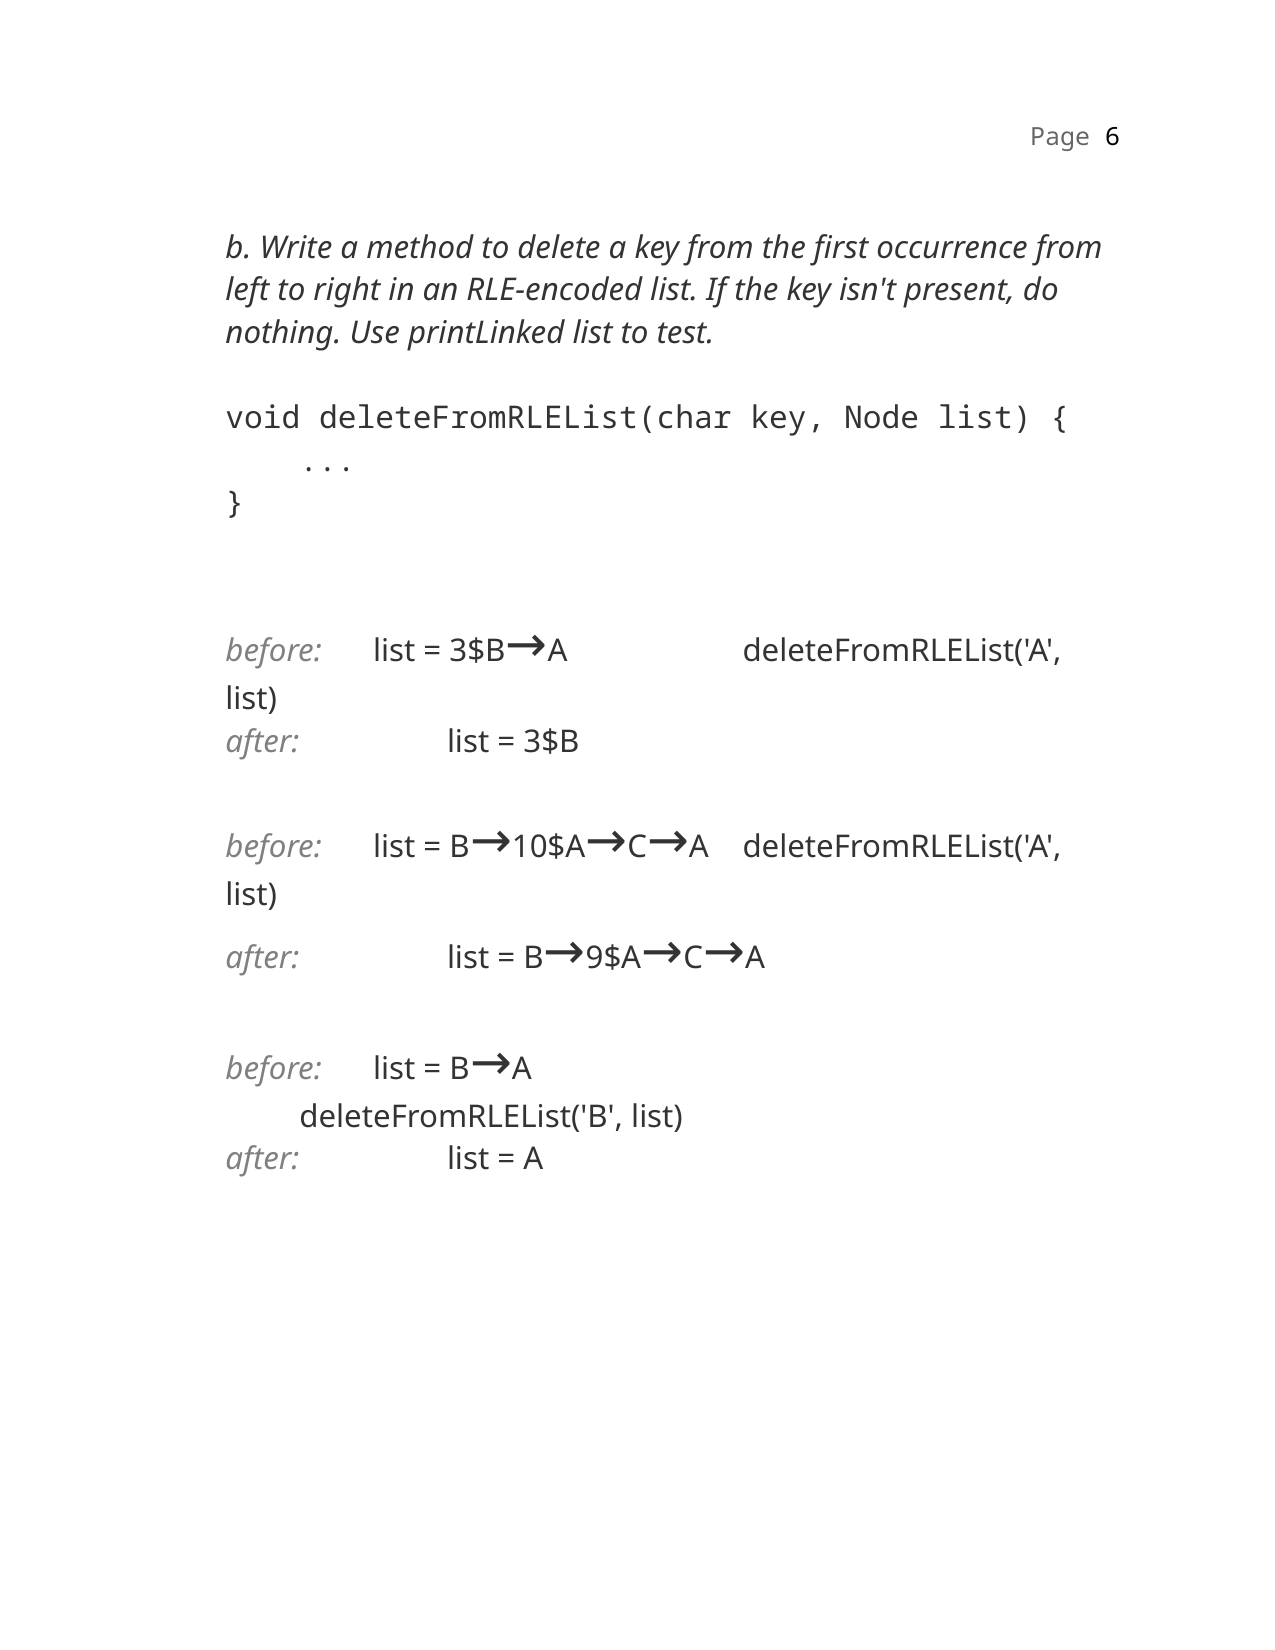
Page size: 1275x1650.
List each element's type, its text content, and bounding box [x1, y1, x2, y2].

text } [225, 480, 1119, 523]
text before: list = B→A deleteFromRLEList('B', list) [225, 1026, 1119, 1136]
text before: list = B→10$A→C→A deleteFromRLEList('A', list) [225, 804, 1119, 915]
text void deleteFromRLEList(char key, Node list) { [225, 395, 1119, 438]
text after: list = 3$B [225, 719, 1119, 762]
text ... [225, 438, 1119, 480]
text after: list = A [225, 1136, 1119, 1179]
text after: list = B→9$A→C→A [225, 915, 1119, 983]
text before: list = 3$B→A deleteFromRLEList('A', list) [225, 608, 1119, 719]
text b. Write a method to delete a key from the first occurrence from left to right in an RLE-encoded list. If the key isn't present, do nothing. Use printLinked list to test. [225, 225, 1119, 353]
